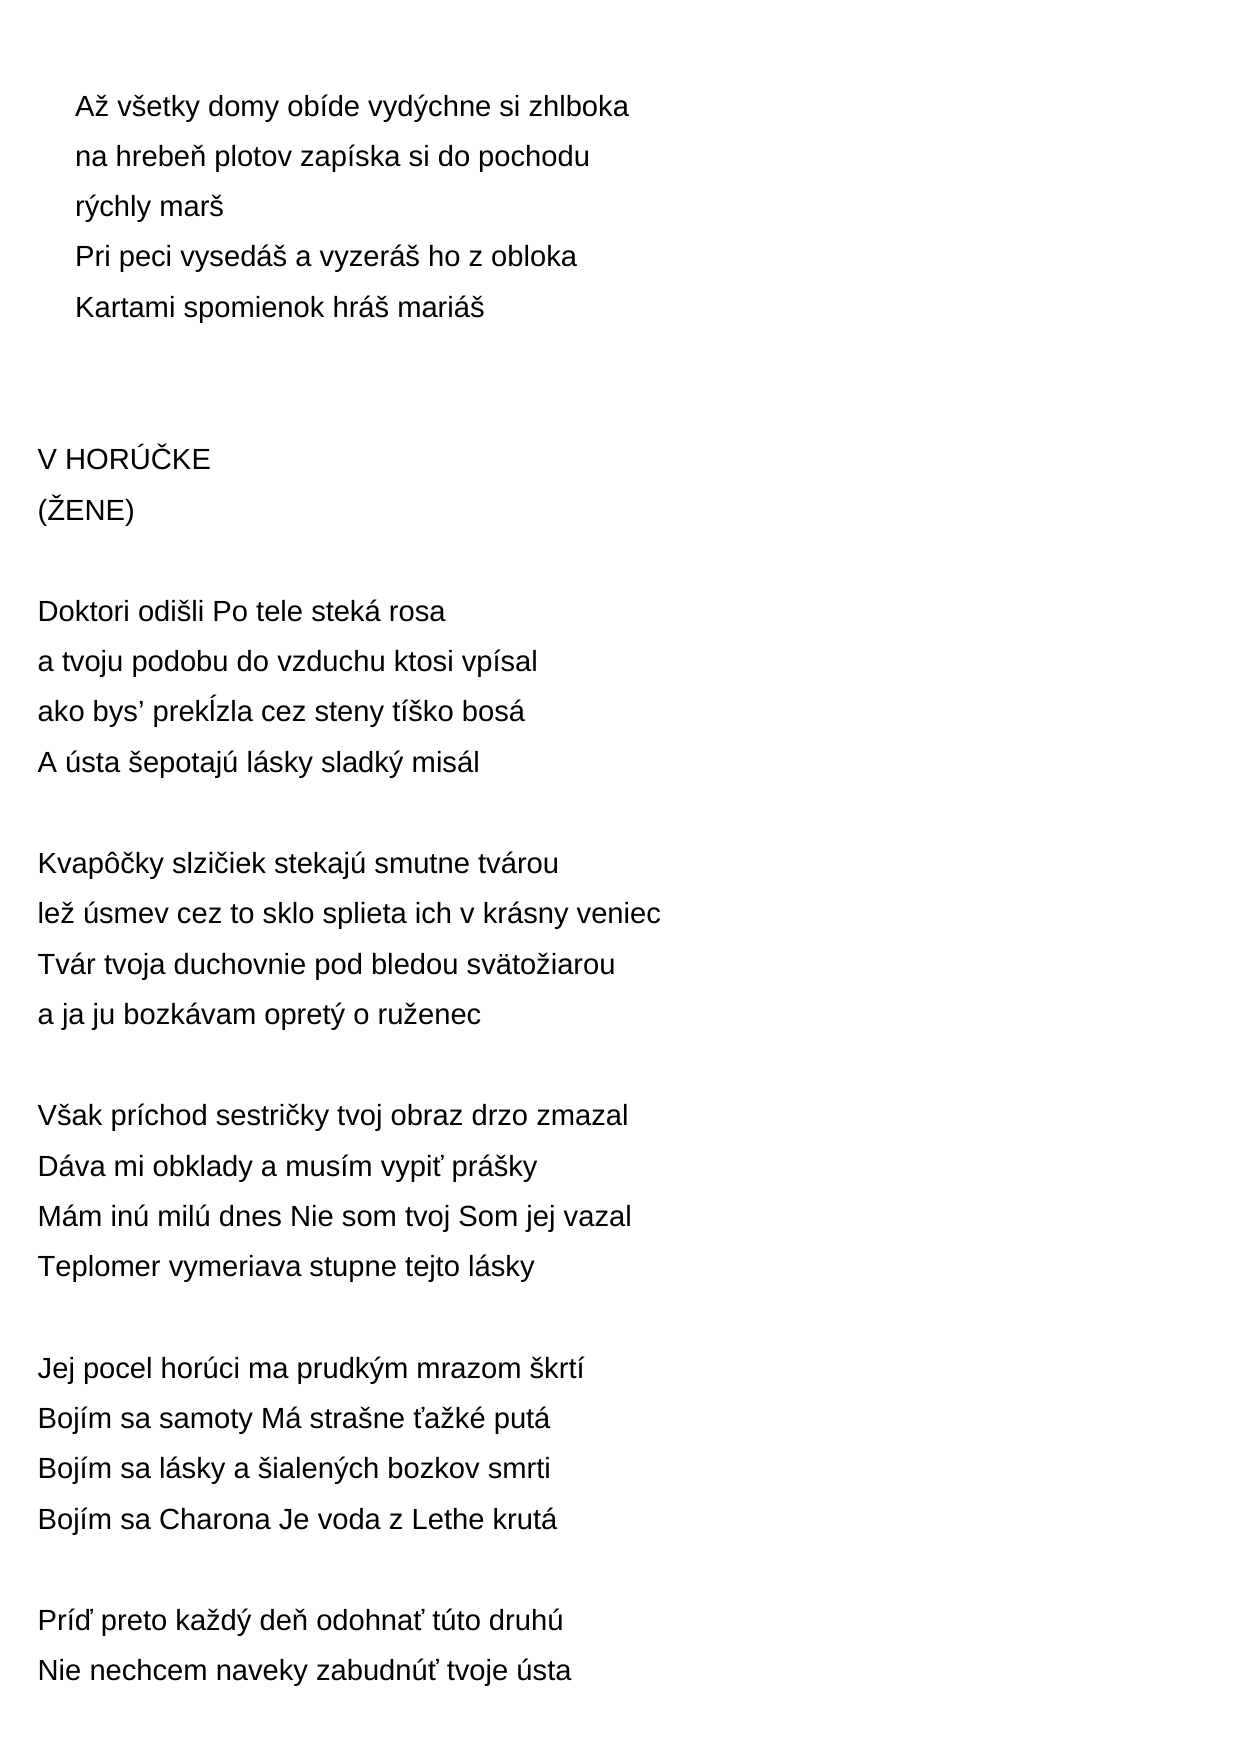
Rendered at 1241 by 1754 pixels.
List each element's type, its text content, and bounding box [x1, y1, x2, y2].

text Až všetky domy obíde vydýchne si zhlboka [37, 88, 1089, 122]
text Však príchod sestričky tvoj obraz drzo zmazal [37, 1098, 1089, 1132]
text Kartami spomienok hráš mariáš [37, 290, 1089, 323]
text Nie nechcem naveky zabudnúť tvoje ústa [37, 1653, 1089, 1687]
text Teplomer vymeriava stupne tejto lásky [37, 1249, 1089, 1283]
text Bojím sa lásky a šialených bozkov smrti [37, 1451, 1089, 1485]
text Bojím sa samoty Má strašne ťažké putá [37, 1401, 1089, 1434]
text (ŽENE) [37, 492, 1089, 526]
text Doktori odišli Po tele steká rosa [37, 594, 1089, 627]
text lež úsmev cez to sklo splieta ich v krásny veniec [37, 896, 1089, 930]
text Pri peci vysedáš a vyzeráš ho z obloka [37, 239, 1089, 273]
text a tvoju podobu do vzduchu ktosi vpísal [37, 644, 1089, 678]
text Tvár tvoja duchovnie pod bledou svätožiarou [37, 947, 1089, 980]
text Dáva mi obklady a musím vypiť prášky [37, 1149, 1089, 1182]
text A ústa šepotajú lásky sladký misál [37, 745, 1089, 778]
text a ja ju bozkávam opretý o ruženec [37, 997, 1089, 1031]
text Kvapôčky slzičiek stekajú smutne tvárou [37, 846, 1089, 880]
text Príď preto každý deň odohnať túto druhú [37, 1603, 1089, 1637]
text na hrebeň plotov zapíska si do pochodu [37, 139, 1089, 172]
text Bojím sa Charona Je voda z Lethe krutá [37, 1502, 1089, 1535]
text ako bys’ prekĺzla cez steny tíško bosá [37, 694, 1089, 728]
subtitle V HORÚČKE [37, 442, 1089, 476]
text Jej pocel horúci ma prudkým mrazom škrtí [37, 1351, 1089, 1384]
text rýchly marš [37, 189, 1089, 223]
text Mám inú milú dnes Nie som tvoj Som jej vazal [37, 1199, 1089, 1233]
